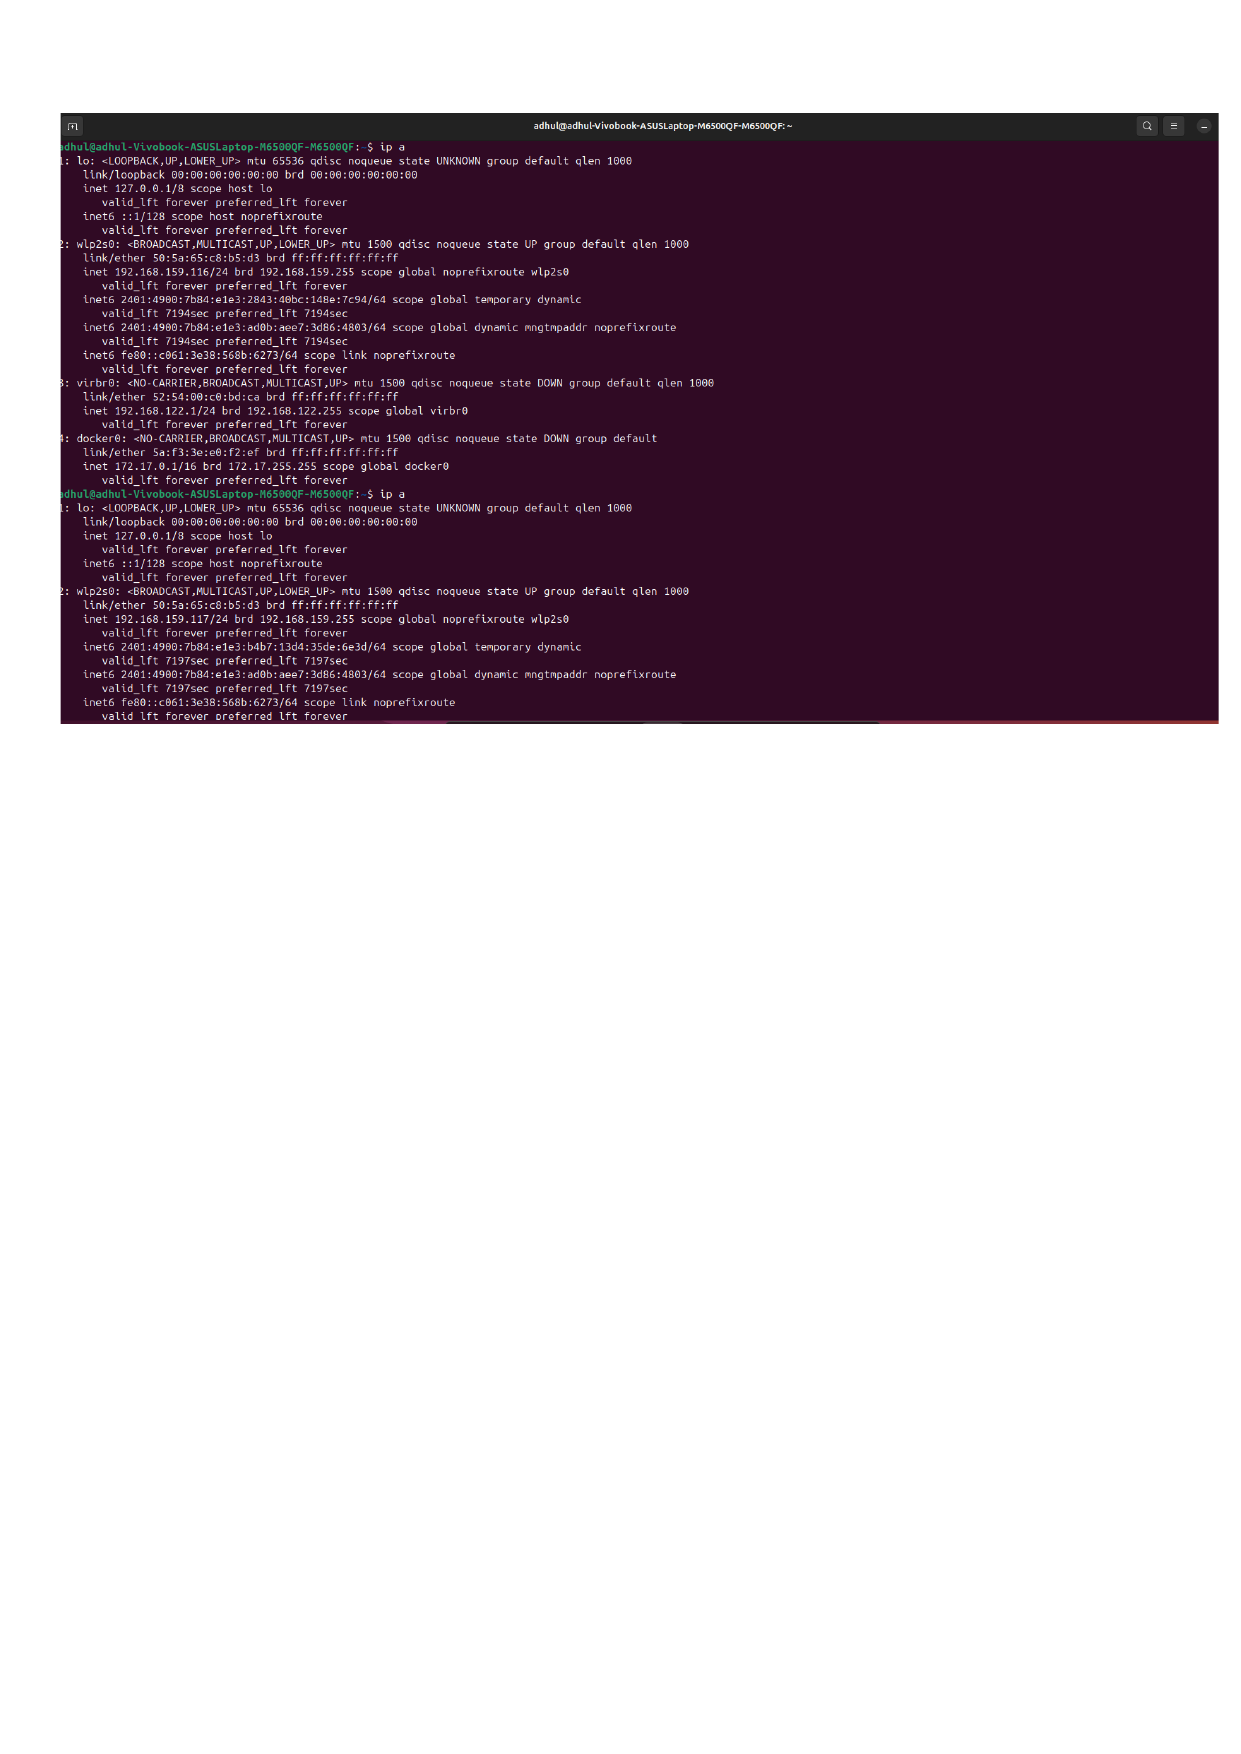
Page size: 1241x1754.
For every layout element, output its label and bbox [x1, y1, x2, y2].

picture [60, 113, 1219, 724]
